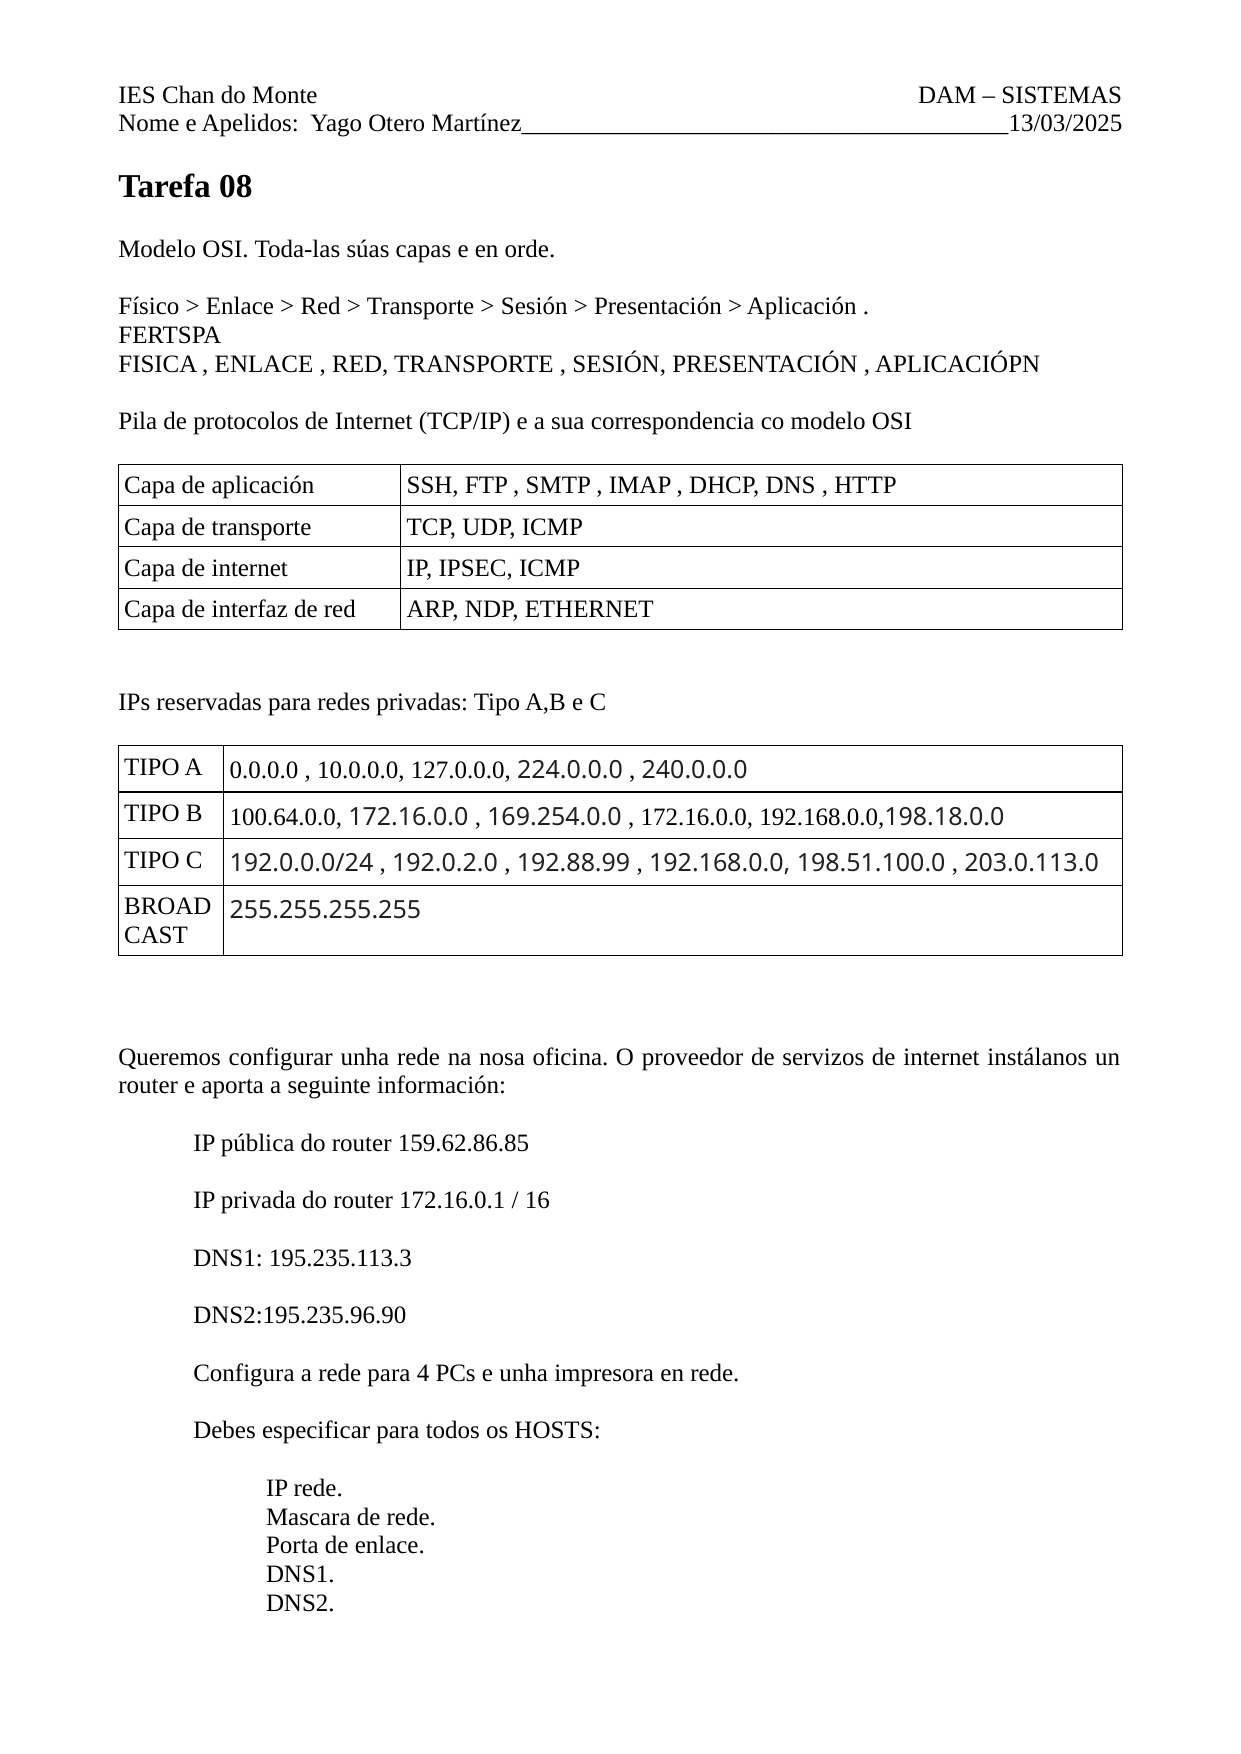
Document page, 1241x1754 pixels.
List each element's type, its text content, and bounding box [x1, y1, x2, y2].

text Modelo OSI. Toda-las súas capas e en orde. [118, 234, 1122, 262]
table_header SSH, FTP , SMTP , IMAP , DHCP, DNS , HTTP [401, 465, 1122, 505]
text FISICA , ENLACE , RED, TRANSPORTE , SESIÓN, PRESENTACIÓN , APLICACIÓPN [118, 349, 1122, 377]
text Queremos configurar unha rede na nosa oficina. O proveedor de servizos de internet instálanos un router e aporta a seguinte información: [118, 1042, 1122, 1099]
text IP pública do router 159.62.86.85 [118, 1128, 1122, 1157]
text Porta de enlace. [118, 1531, 1122, 1559]
table_cell IP, IPSEC, ICMP [401, 547, 1122, 587]
text Debes especificar para todos os HOSTS: [118, 1416, 1122, 1444]
table_cell TIPO B [119, 793, 223, 838]
text FERTSPA [118, 320, 1122, 349]
table_header TIPO A [119, 746, 223, 791]
table_cell Capa de internet [119, 547, 400, 587]
table_cell TCP, UDP, ICMP [401, 506, 1122, 546]
table_header Capa de aplicación [119, 465, 400, 505]
table_cell 192.0.0.0/24 , 192.0.2.0 , 192.88.99 , 192.168.0.0, 198.51.100.0 , 203.0.113.0 [224, 839, 1122, 884]
table_cell ARP, NDP, ETHERNET [401, 589, 1122, 629]
text DNS1: 195.235.113.3 [118, 1243, 1122, 1272]
table_cell BROADCAST [119, 886, 223, 954]
table_cell 255.255.255.255 [224, 886, 1122, 954]
text Físico > Enlace > Red > Transporte > Sesión > Presentación > Aplicación . [118, 291, 1122, 320]
text IP privada do router 172.16.0.1 / 16 [118, 1186, 1122, 1214]
text IPs reservadas para redes privadas: Tipo A,B e C [118, 687, 1122, 716]
text DNS2. [118, 1588, 1122, 1617]
table_cell 100.64.0.0, 172.16.0.0 , 169.254.0.0 , 172.16.0.0, 192.168.0.0,198.18.0.0 [224, 793, 1122, 838]
table_cell Capa de interfaz de red [119, 589, 400, 629]
text DNS1. [118, 1559, 1122, 1588]
text Pila de protocolos de Internet (TCP/IP) e a sua correspondencia co modelo OSI [118, 406, 1122, 435]
text Configura a rede para 4 PCs e unha impresora en rede. [118, 1358, 1122, 1387]
text Mascara de rede. [118, 1502, 1122, 1531]
text Tarefa 08 [118, 167, 1122, 205]
text IP rede. [118, 1473, 1122, 1502]
table_cell Capa de transporte [119, 506, 400, 546]
table_header 0.0.0.0 , 10.0.0.0, 127.0.0.0, 224.0.0.0 , 240.0.0.0 [224, 746, 1122, 791]
table_cell TIPO C [119, 839, 223, 884]
text DNS2:195.235.96.90 [118, 1301, 1122, 1329]
